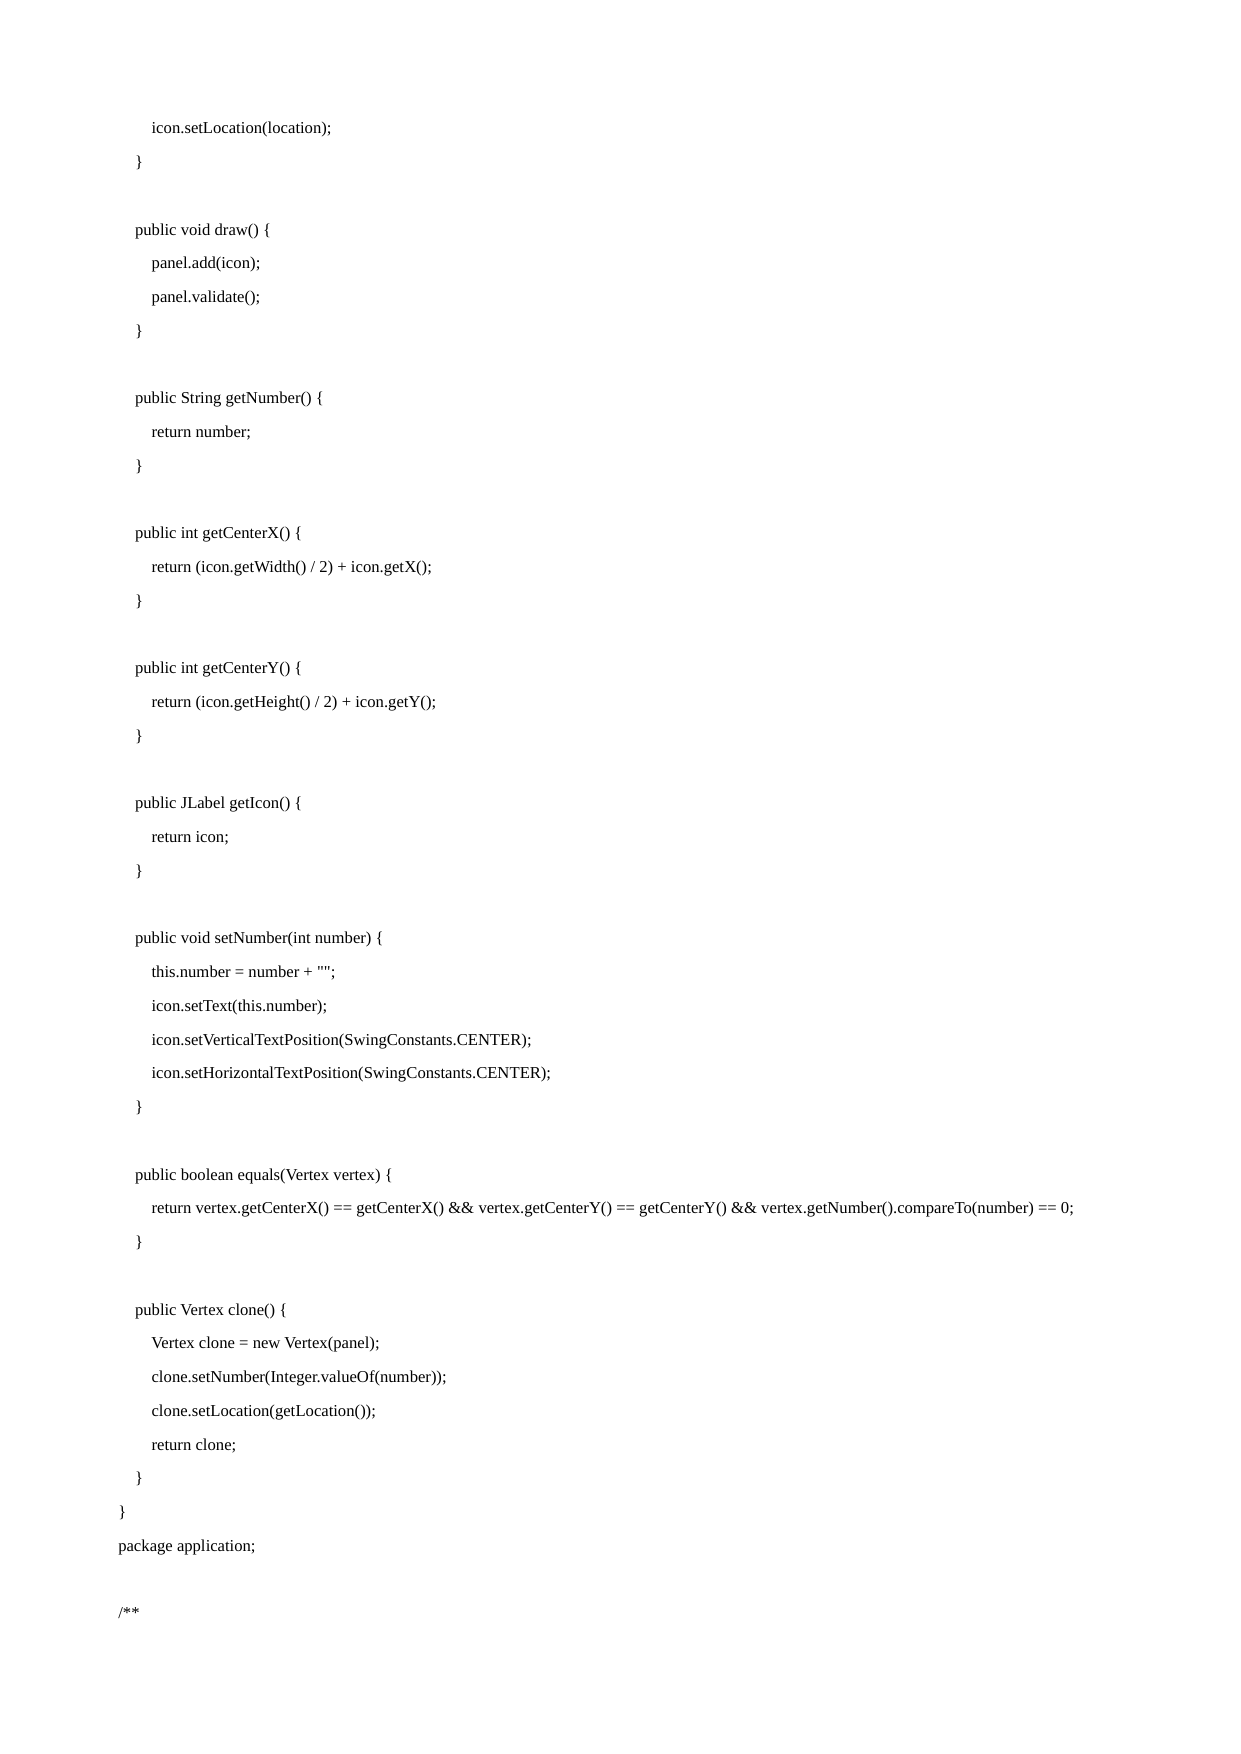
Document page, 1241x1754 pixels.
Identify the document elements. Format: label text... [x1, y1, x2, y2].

text return (icon.getWidth() / 2) + icon.getX(); [118, 557, 1152, 576]
text panel.add(icon); [118, 253, 1152, 272]
text } [118, 726, 1152, 745]
text public String getNumber() { [118, 388, 1152, 407]
text } [118, 321, 1152, 340]
text } [118, 456, 1152, 475]
text } [118, 861, 1152, 880]
text return icon; [118, 827, 1152, 846]
text public Vertex clone() { [118, 1299, 1152, 1318]
text clone.setLocation(getLocation()); [118, 1401, 1152, 1420]
text icon.setVerticalTextPosition(SwingConstants.CENTER); [118, 1029, 1152, 1048]
text return (icon.getHeight() / 2) + icon.getY(); [118, 692, 1152, 711]
text clone.setNumber(Integer.valueOf(number)); [118, 1367, 1152, 1386]
text icon.setText(this.number); [118, 996, 1152, 1015]
text public int getCenterY() { [118, 658, 1152, 677]
text public JLabel getIcon() { [118, 793, 1152, 812]
text } [118, 1468, 1152, 1487]
text Vertex clone = new Vertex(panel); [118, 1333, 1152, 1352]
text public void setNumber(int number) { [118, 928, 1152, 947]
text icon.setHorizontalTextPosition(SwingConstants.CENTER); [118, 1063, 1152, 1082]
text } [118, 1232, 1152, 1251]
text } [118, 591, 1152, 610]
text } [118, 152, 1152, 171]
text public void draw() { [118, 219, 1152, 238]
text return number; [118, 422, 1152, 441]
text panel.validate(); [118, 287, 1152, 306]
text package application; [118, 1536, 1152, 1555]
text icon.setLocation(location); [118, 118, 1152, 137]
text public int getCenterX() { [118, 523, 1152, 542]
text } [118, 1097, 1152, 1116]
text this.number = number + ""; [118, 962, 1152, 981]
text public boolean equals(Vertex vertex) { [118, 1164, 1152, 1183]
text return vertex.getCenterX() == getCenterX() && vertex.getCenterY() == getCenterY() && vertex.getNumber().compareTo(number) == 0; [118, 1198, 1152, 1217]
text } [118, 1502, 1152, 1521]
text return clone; [118, 1434, 1152, 1453]
text /** [118, 1603, 1152, 1622]
